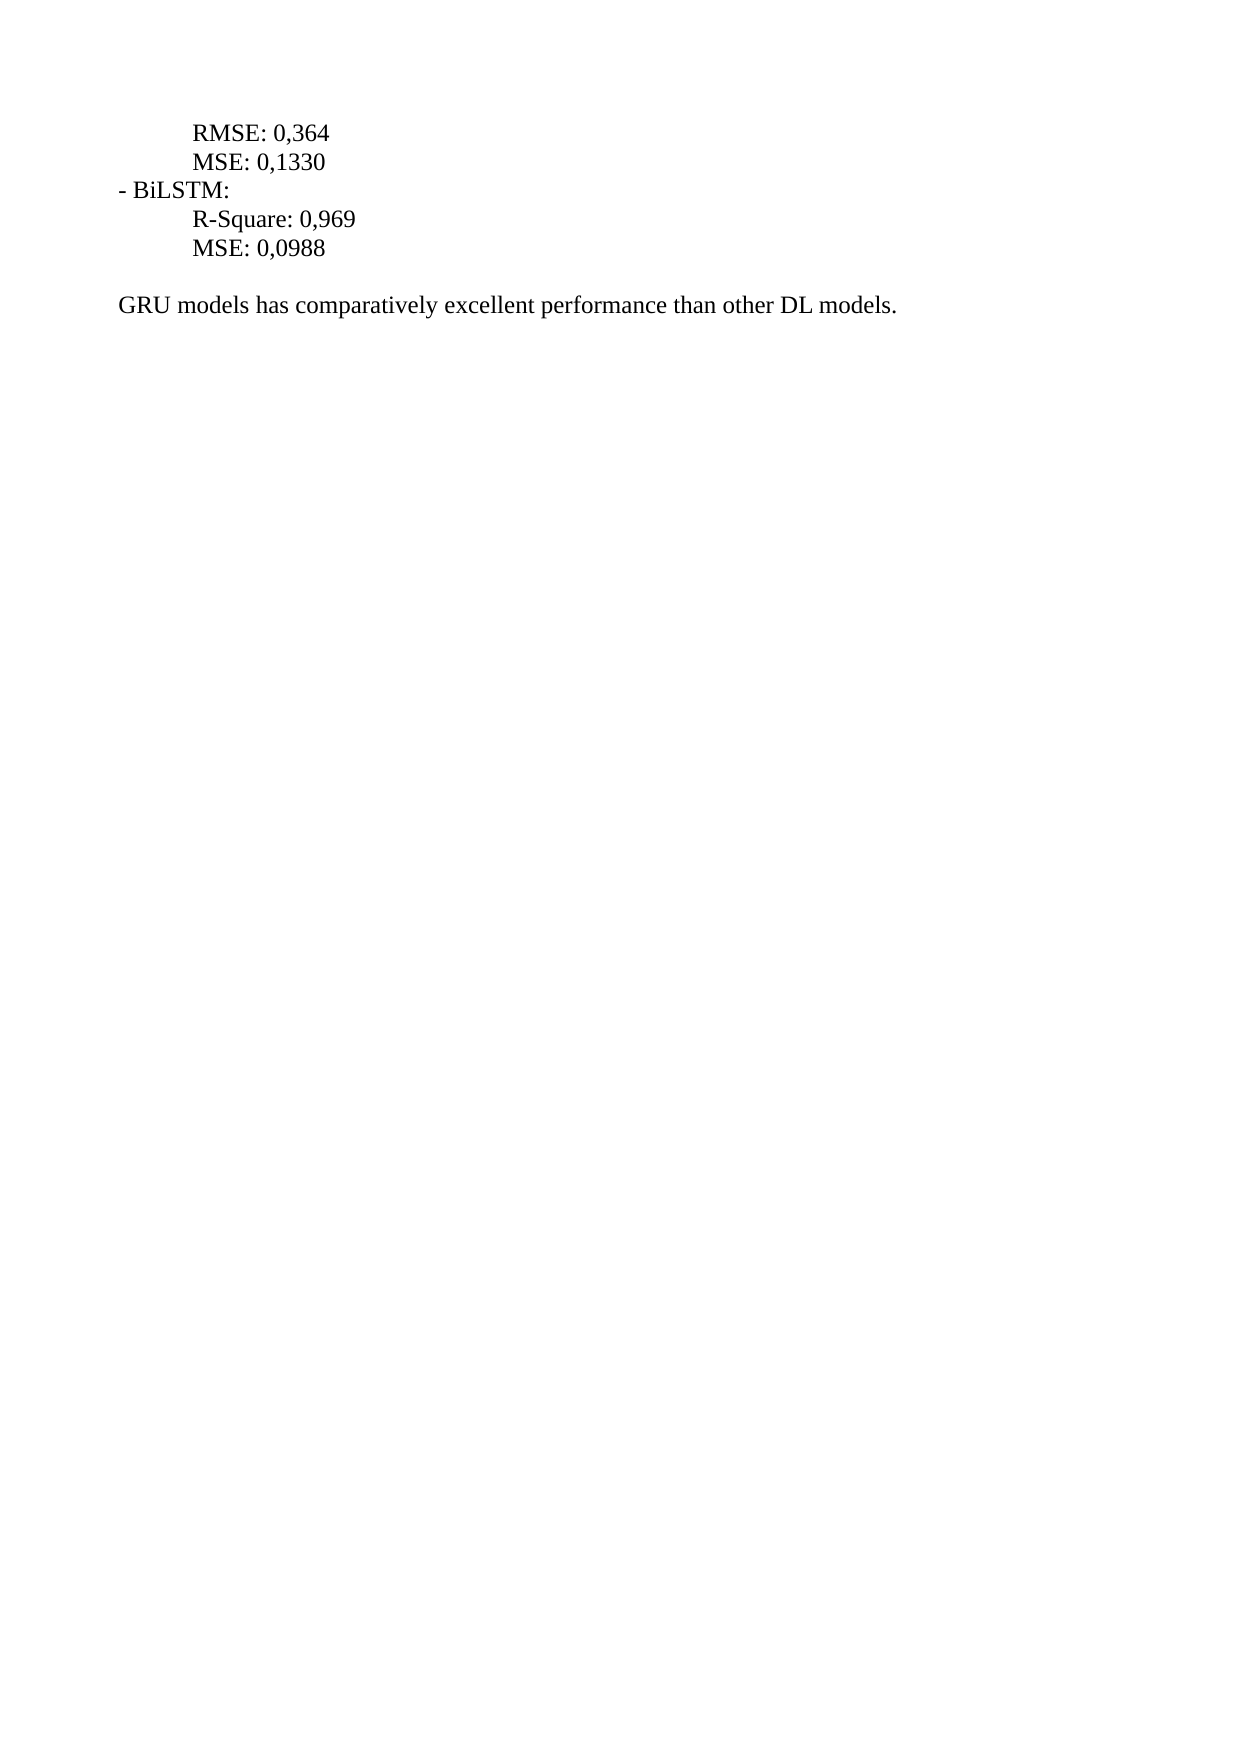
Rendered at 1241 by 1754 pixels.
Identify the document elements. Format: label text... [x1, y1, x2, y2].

text MSE: 0,1330 [118, 147, 1122, 176]
text R-Square: 0,969 [118, 204, 1122, 233]
text RMSE: 0,364 [118, 118, 1122, 147]
text MSE: 0,0988 [118, 233, 1122, 262]
text - BiLSTM: [118, 176, 1122, 204]
text GRU models has comparatively excellent performance than other DL models. [118, 291, 1122, 319]
